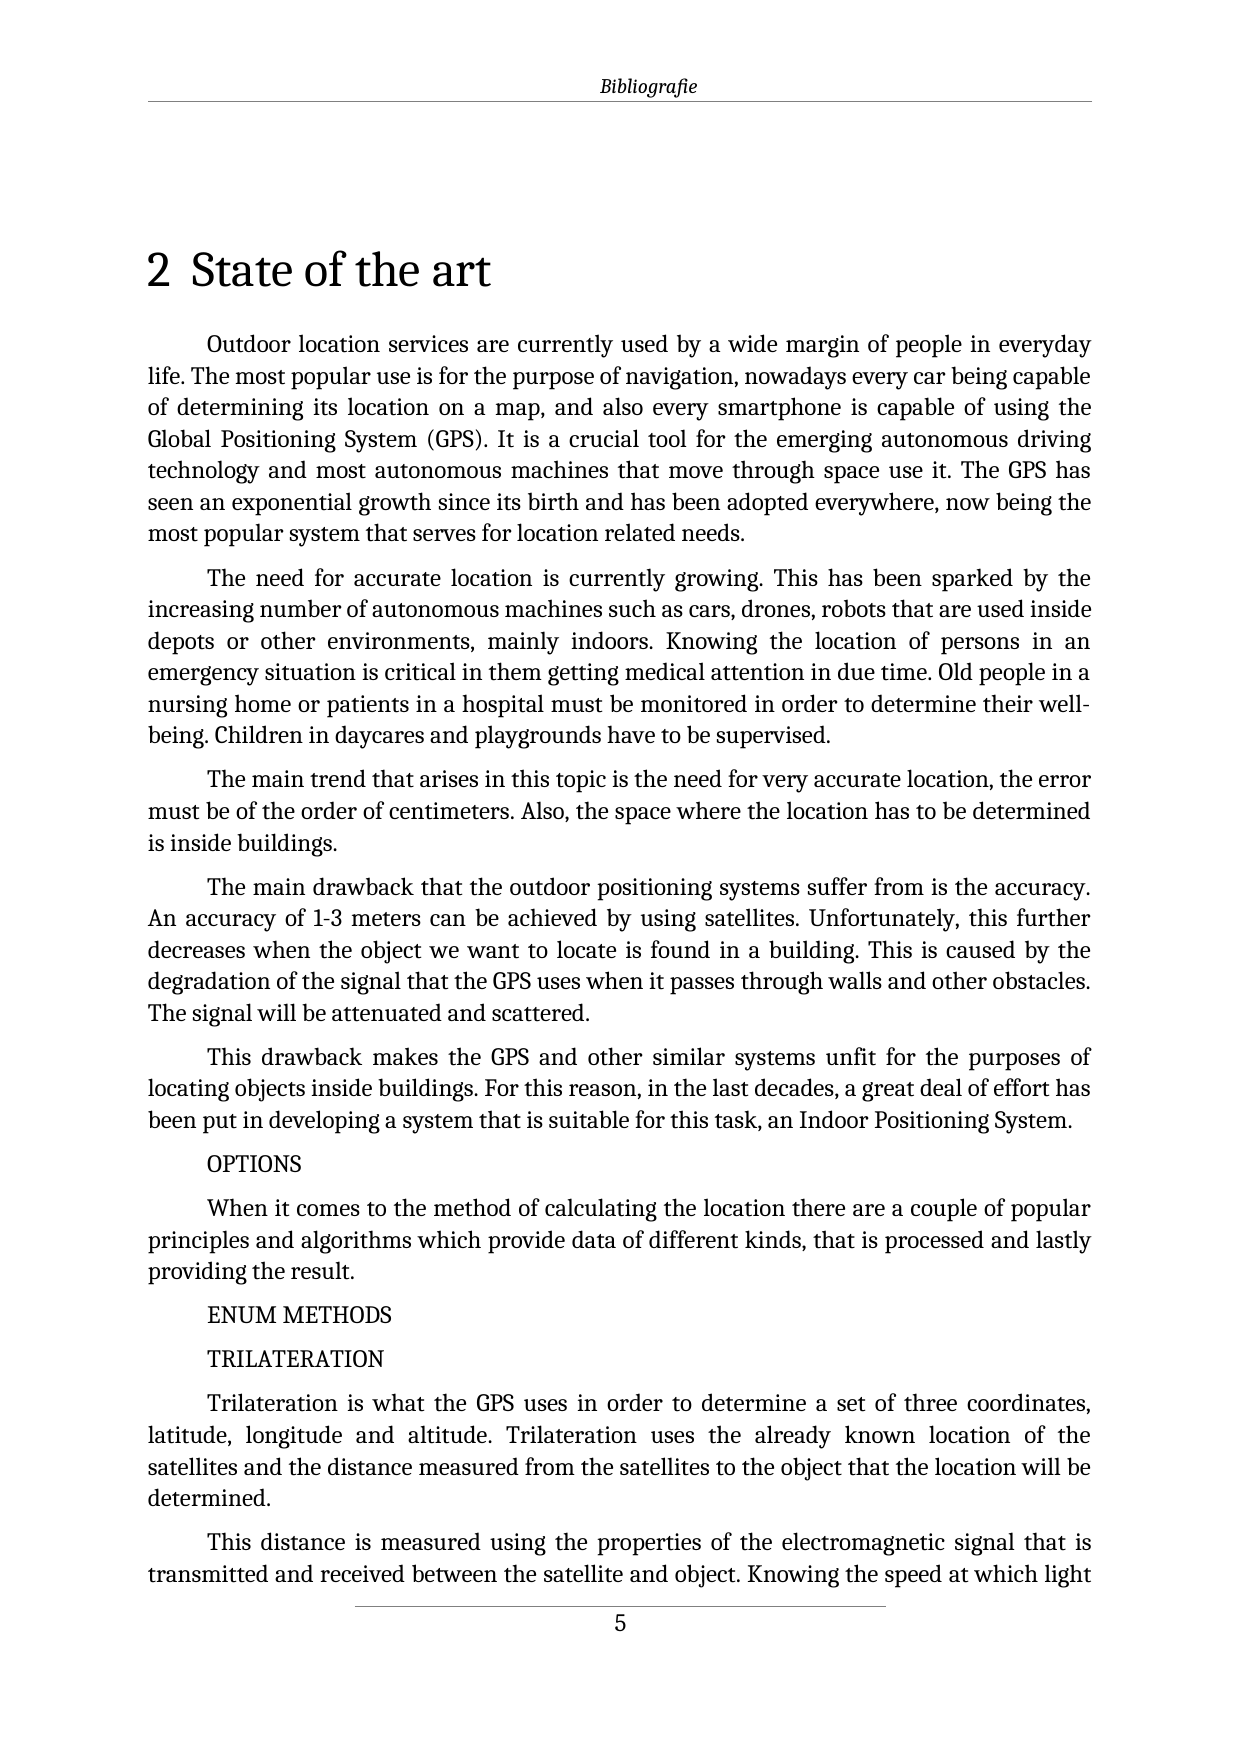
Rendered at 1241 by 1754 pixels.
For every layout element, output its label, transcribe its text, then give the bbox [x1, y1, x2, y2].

text ENUM METHODS [148, 1301, 1092, 1330]
subtitle State of the art [148, 242, 1092, 299]
text TRILATERATION [148, 1345, 1092, 1374]
text When it comes to the method of calculating the location there are a couple of popular principles and algorithms which provide data of different kinds, that is processed and lastly providing the result. [148, 1194, 1092, 1286]
text OPTIONS [148, 1150, 1092, 1179]
text Outdoor location services are currently used by a wide margin of people in everyday life. The most popular use is for the purpose of navigation, nowadays every car being capable of determining its location on a map, and also every smartphone is capable of using the Global Positioning System (GPS). It is a crucial tool for the emerging autonomous driving technology and most autonomous machines that move through space use it. The GPS has seen an exponential growth since its birth and has been adopted everywhere, now being the most popular system that serves for location related needs. [148, 330, 1092, 548]
text The need for accurate location is currently growing. This has been sparked by the increasing number of autonomous machines such as cars, drones, robots that are used inside depots or other environments, mainly indoors. Knowing the location of persons in an emergency situation is critical in them getting medical attention in due time. Old people in a nursing home or patients in a hospital must be monitored in order to determine their well-being. Children in daycares and playgrounds have to be supervised. [148, 563, 1092, 750]
text Trilateration is what the GPS uses in order to determine a set of three coordinates, latitude, longitude and altitude. Trilateration uses the already known location of the satellites and the distance measured from the satellites to the object that the location will be determined. [148, 1389, 1092, 1513]
text The main trend that arises in this topic is the need for very accurate location, the error must be of the order of centimeters. Also, the space where the location has to be determined is inside buildings. [148, 765, 1092, 857]
text This drawback makes the GPS and other similar systems unfit for the purposes of locating objects inside buildings. For this reason, in the last decades, a great deal of effort has been put in developing a system that is suitable for this task, an Indoor Positioning System. [148, 1043, 1092, 1135]
text The main drawback that the outdoor positioning systems suffer from is the accuracy. An accuracy of 1-3 meters can be achieved by using satellites. Unfortunately, this further decreases when the object we want to locate is found in a building. This is caused by the degradation of the signal that the GPS uses when it passes through walls and other obstacles. The signal will be attenuated and scattered. [148, 872, 1092, 1027]
text This distance is measured using the properties of the electromagnetic signal that is transmitted and received between the satellite and object. Knowing the speed at which light [148, 1528, 1092, 1588]
